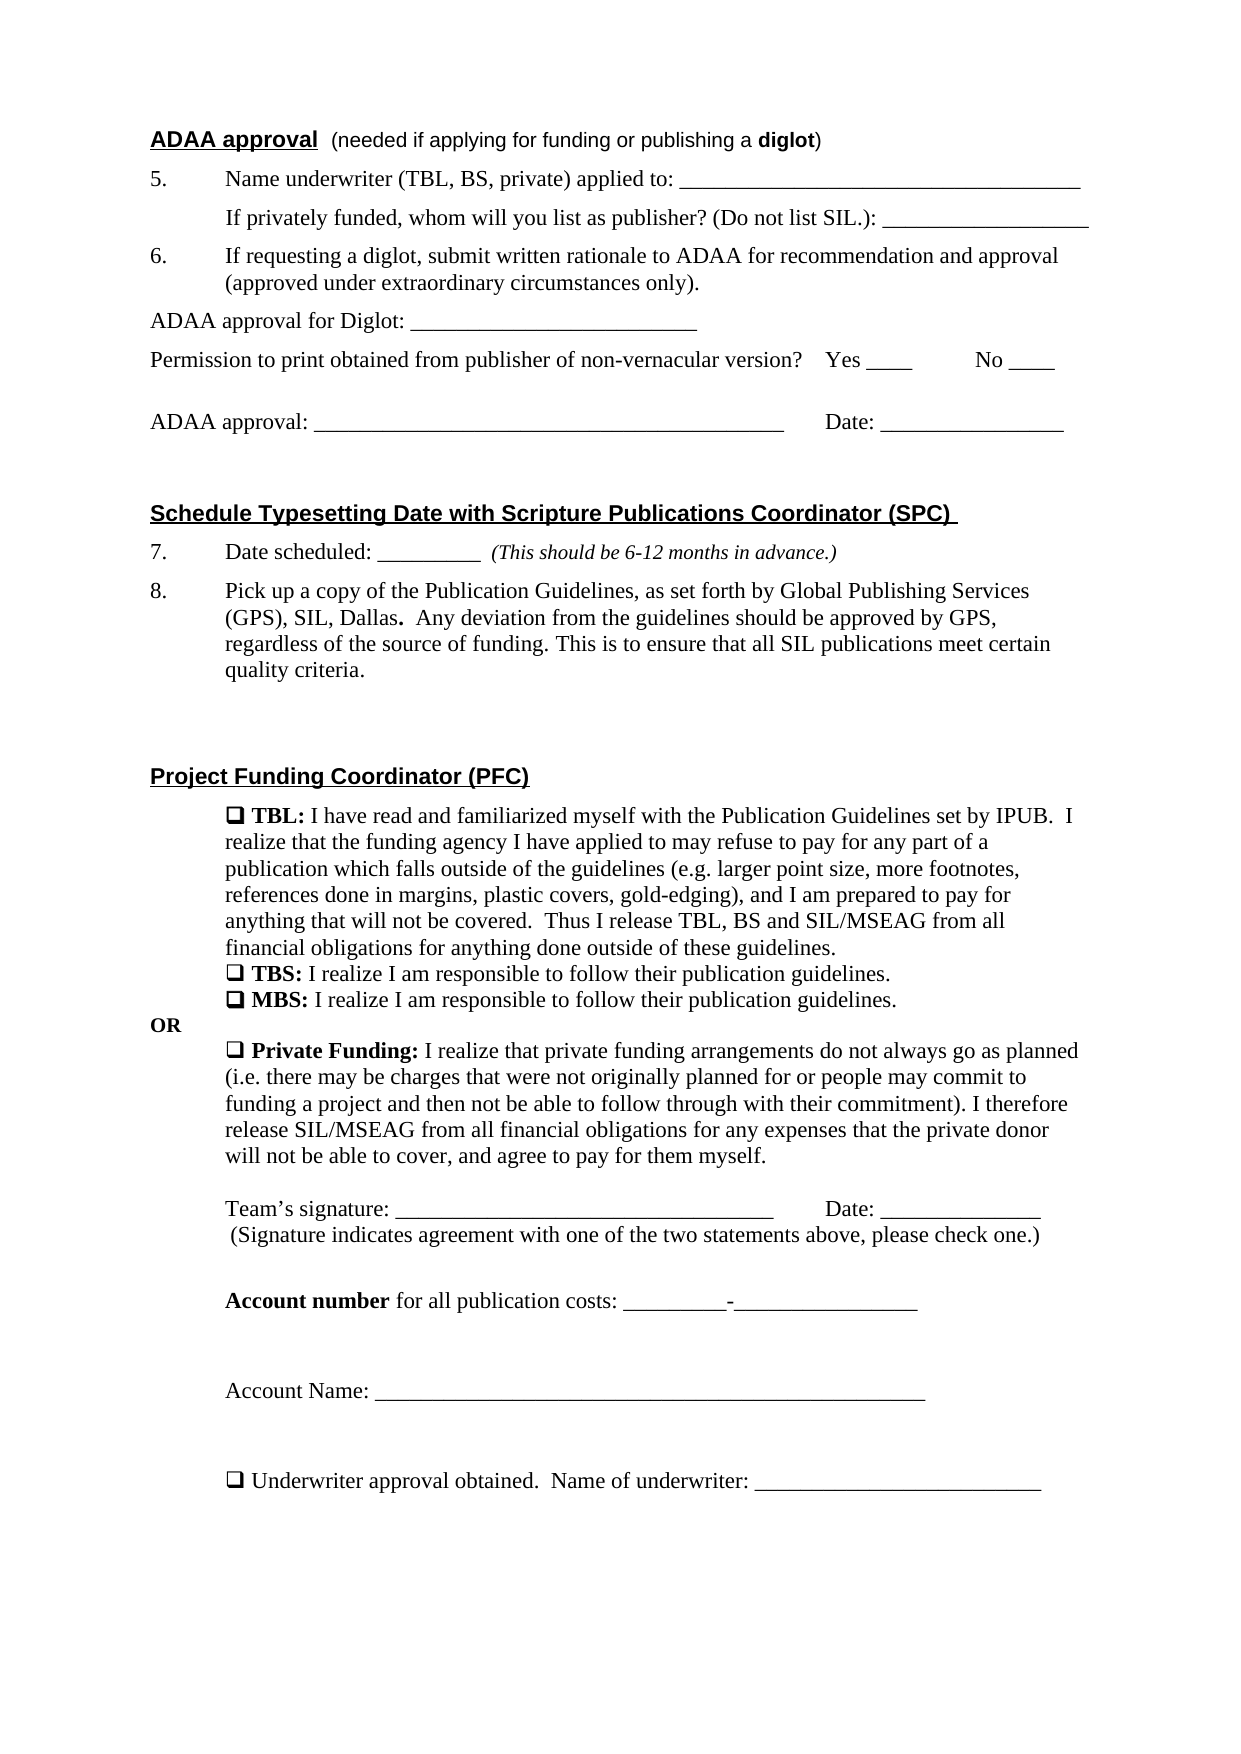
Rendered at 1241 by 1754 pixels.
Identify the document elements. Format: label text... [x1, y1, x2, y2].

text  Underwriter approval obtained. Name of underwriter: _________________________ [150, 1467, 1090, 1493]
text  TBL: I have read and familiarized myself with the Publication Guidelines set by IPUB. I realize that the funding agency I have applied to may refuse to pay for any part of a publication which falls outside of the guidelines (e.g. larger point size, more footnotes, references done in margins, plastic covers, gold-edging), and I am prepared to pay for anything that will not be covered. Thus I release TBL, BS and SIL/MSEAG from all financial obligations for anything done outside of these guidelines.  TBS: I realize I am responsible to follow their publication guidelines.  MBS: I realize I am responsible to follow their publication guidelines. [150, 802, 1090, 1013]
subtitle Team’s signature: _________________________________ Date: ______________ [225, 1195, 1090, 1221]
list Date scheduled: _________ (This should be 6-12 months in advance.) [150, 538, 1090, 565]
text ADAA approval for Diglot: _________________________ [150, 308, 1090, 334]
list Name underwriter (TBL, BS, private) applied to: ___________________________________ [150, 165, 1090, 191]
text Schedule Typesetting Date with Scripture Publications Coordinator (SPC) [150, 499, 1090, 526]
text Permission to print obtained from publisher of non-vernacular version? Yes ____ No ____ [150, 346, 1090, 373]
subtitle Account Name: ________________________________________________ [225, 1377, 1090, 1403]
text Project Funding Coordinator (PFC) [150, 763, 1090, 789]
text  Private Funding: I realize that private funding arrangements do not always go as planned (i.e. there may be charges that were not originally planned for or people may commit to funding a project and then not be able to follow through with their commitment). I therefore release SIL/MSEAG from all financial obligations for any expenses that the private donor will not be able to cover, and agree to pay for them myself. [150, 1037, 1090, 1169]
text ADAA approval (needed if applying for funding or publishing a diglot) [150, 126, 1090, 152]
subtitle Account number for all publication costs: _________-________________ [150, 1287, 1090, 1313]
list If requesting a diglot, submit written rationale to ADAA for recommendation and approval (approved under extraordinary circumstances only). [150, 242, 1090, 295]
list Pick up a copy of the Publication Guidelines, as set forth by Global Publishing Services (GPS), SIL, Dallas. Any deviation from the guidelines should be approved by GPS, regardless of the source of funding. This is to ensure that all SIL publications meet certain quality criteria. [150, 577, 1090, 683]
text ADAA approval: _________________________________________ Date: ________________ [150, 408, 1090, 434]
text (Signature indicates agreement with one of the two statements above, please check one.) [150, 1221, 1090, 1248]
text If privately funded, whom will you list as publisher? (Do not list SIL.): __________________ [197, 203, 1090, 230]
subtitle OR [150, 1013, 1090, 1037]
